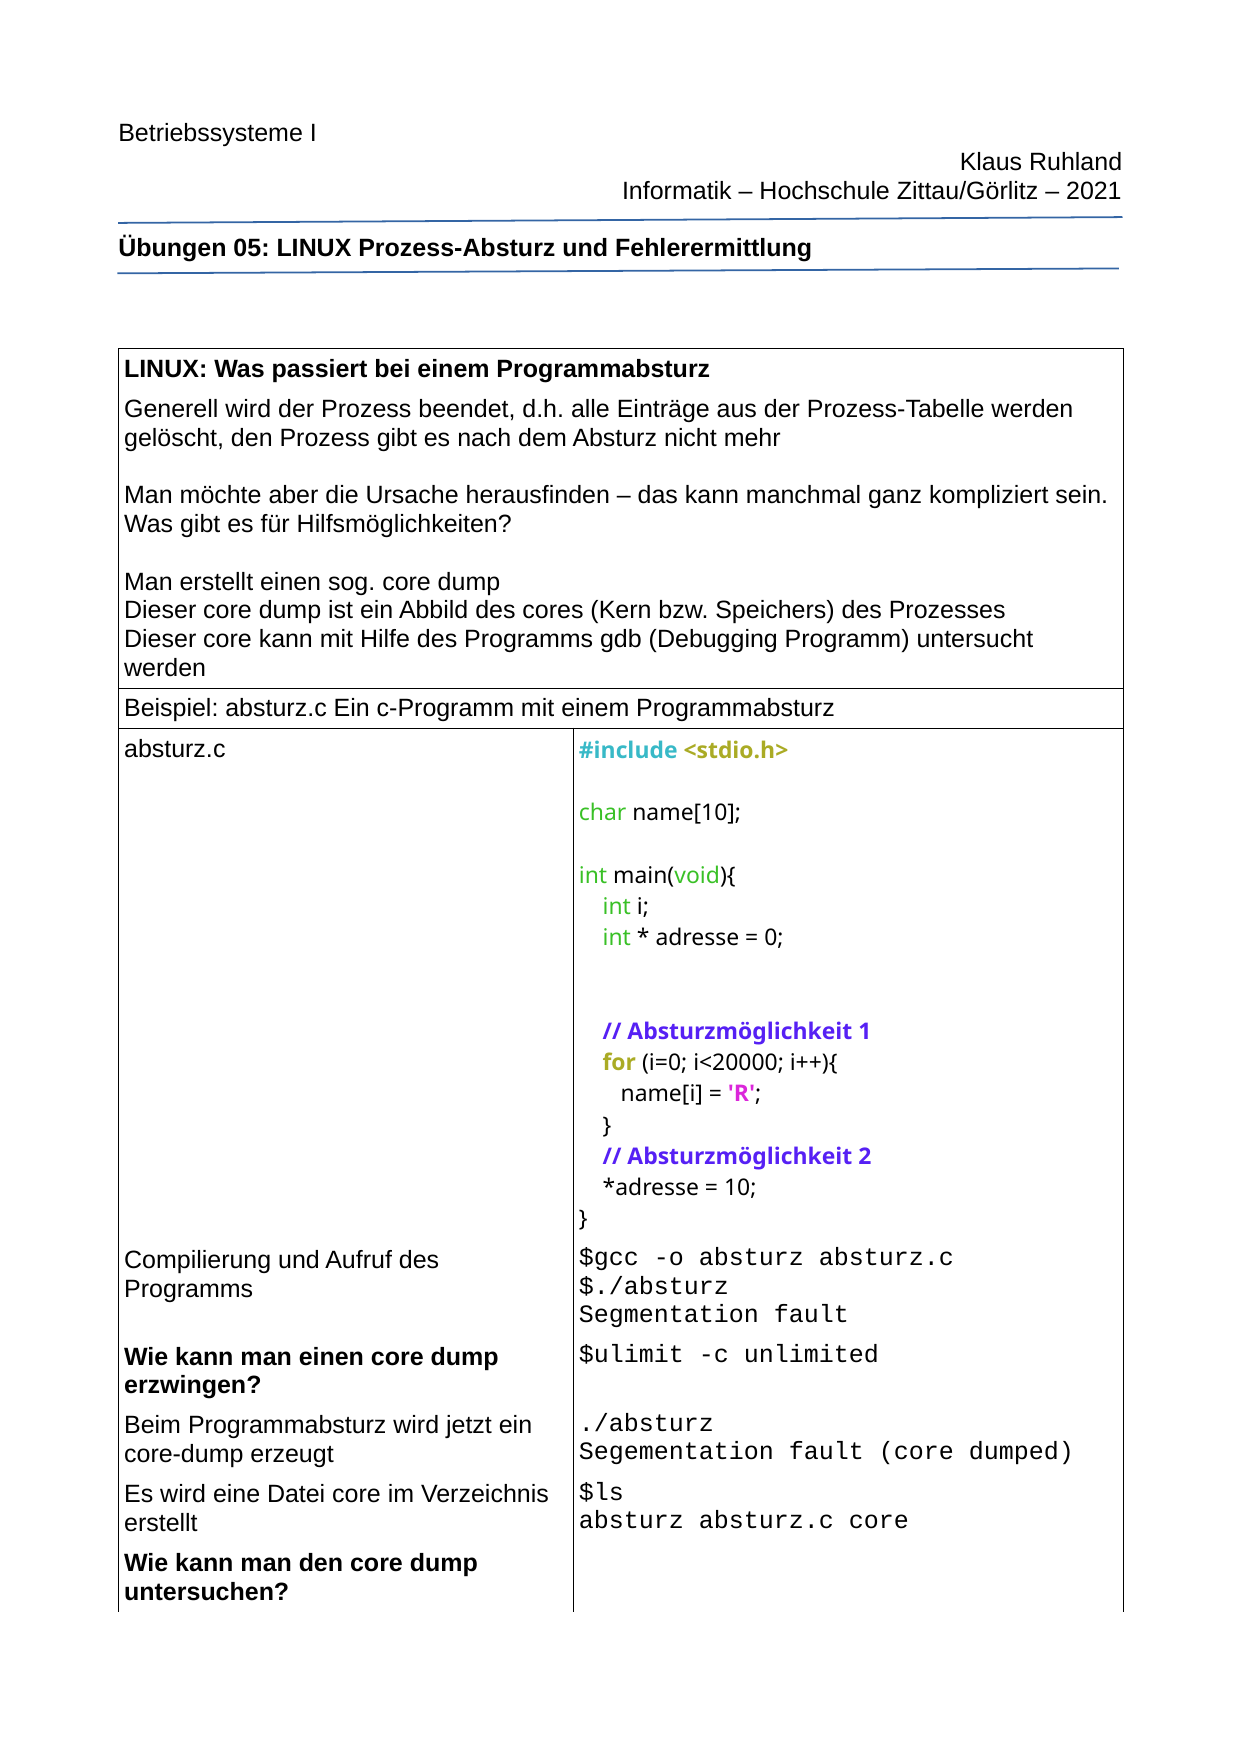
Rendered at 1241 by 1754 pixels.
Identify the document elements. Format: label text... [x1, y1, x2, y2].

table_cell $ulimit -c unlimited [574, 1336, 1123, 1405]
table_cell [574, 1543, 1123, 1612]
table_header LINUX: Was passiert bei einem Programmabsturz [119, 349, 1123, 388]
text Übungen 05: LINUX Prozess-Absturz und Fehlerermittlung [118, 233, 1122, 262]
table_cell Generell wird der Prozess beendet, d.h. alle Einträge aus der Prozess-Tabelle werden gelöscht, den Prozess gibt es nach dem Absturz nicht mehr Man möchte aber die Ursache herausfinden – das kann manchmal ganz kompliziert sein. Was gibt es für Hilfsmöglichkeiten? Man erstellt einen sog. core dump Dieser core dump ist ein Abbild des cores (Kern bzw. Speichers) des Prozesses Dieser core kann mit Hilfe des Programms gdb (Debugging Programm) untersucht werden [119, 389, 1123, 687]
table_cell Wie kann man einen core dump erzwingen? [119, 1336, 573, 1405]
table_cell Wie kann man den core dump untersuchen? [119, 1543, 573, 1612]
table_cell Es wird eine Datei core im Verzeichnis erstellt [119, 1474, 573, 1543]
table_cell $gcc -o absturz absturz.c $./absturz Segmentation fault [574, 1239, 1123, 1336]
table_cell Compilierung und Aufruf des Programms [119, 1239, 573, 1336]
text Informatik – Hochschule Zittau/Görlitz – 2021 [118, 176, 1122, 204]
text Klaus Ruhland [118, 147, 1122, 176]
table_cell Beispiel: absturz.c Ein c-Programm mit einem Programmabsturz [119, 689, 1123, 728]
table_cell Beim Programmabsturz wird jetzt ein core-dump erzeugt [119, 1405, 573, 1474]
table_cell absturz.c [119, 729, 573, 1239]
text Betriebssysteme I [118, 118, 1122, 147]
table_cell ./absturz Segementation fault (core dumped) [574, 1405, 1123, 1474]
table_cell #include <stdio.h> char name[10]; int main(void){ int i; int * adresse = 0; // Absturzmöglichkeit 1 for (i=0; i<20000; i++){ name[i] = 'R'; } // Absturzmöglichkeit 2 *adresse = 10; } [574, 729, 1123, 1239]
table_cell $ls absturz absturz.c core [574, 1474, 1123, 1543]
